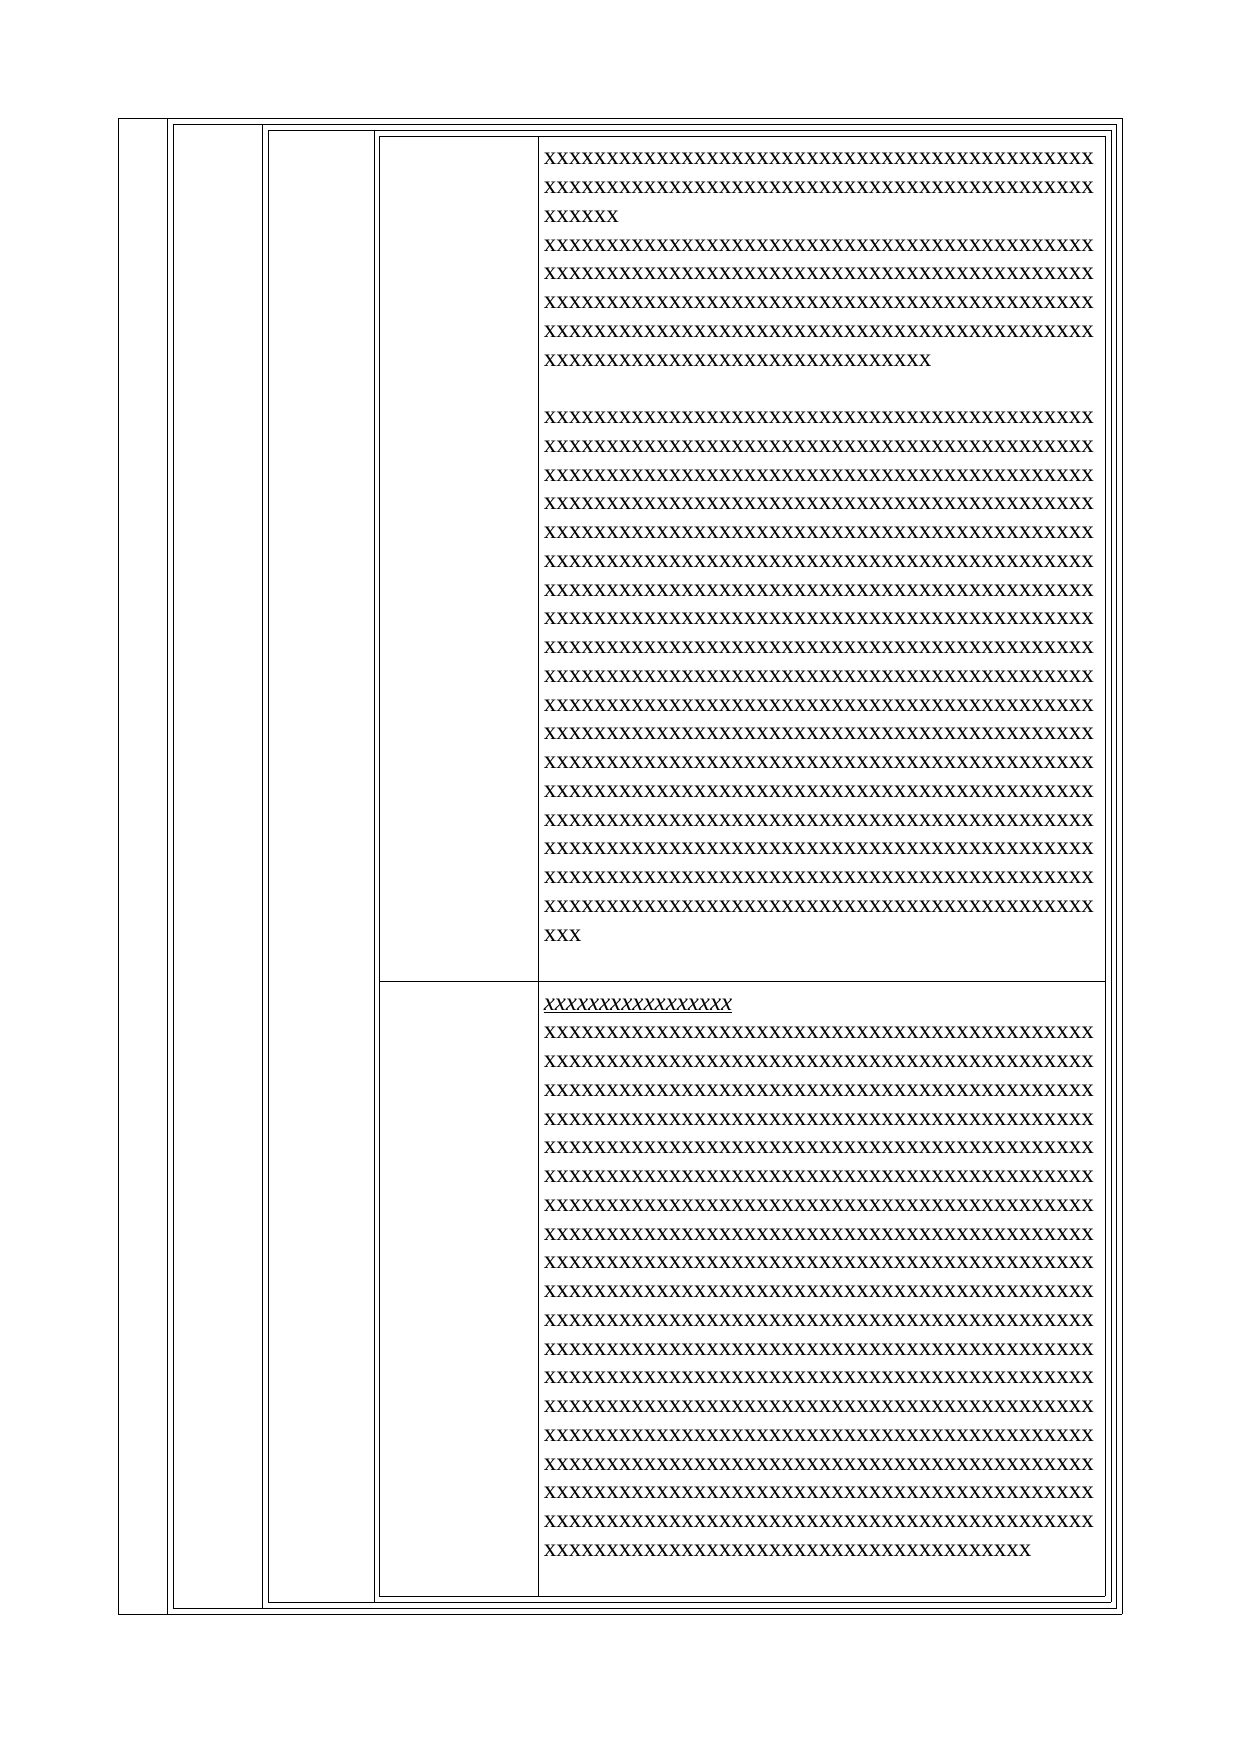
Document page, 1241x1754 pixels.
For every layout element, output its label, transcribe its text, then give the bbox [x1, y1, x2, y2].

table_cell [269, 131, 374, 1602]
table_cell [119, 119, 167, 1614]
table_cell [263, 125, 1116, 1608]
table_cell xxxxxxxxxxxxxxxxx xxxxxxxxxxxxxxxxxxxxxxxxxxxxxxxxxxxxxxxxxxxxxxxxxxxxxxxxxxxxxxxxxxxxxxxxxxxxxxxxxxxxxxxxxxxxxxxxxxxxxxxxxxxxxxxxxxxxxxxxxxxxxxxxxxxxxxxxxxxxxxxxxxxxxxxxxxxxxxxxxxxxxxxxxxxxxxxxxxxxxxxxxxxxxxxxxxxxxxxxxxxxxxxxxxxxxxxxxxxxxxxxxxxxxxxxxxxxxxxxxxxxxxxxxxxxxxxxxxxxxxxxxxxxxxxxxxxxxxxxxxxxxxxxxxxxxxxxxxxxxxxxxxxxxxxxxxxxxxxxxxxxxxxxxxxxxxxxxxxxxxxxxxxxxxxxxxxxxxxxxxxxxxxxxxxxxxxxxxxxxxxxxxxxxxxxxxxxxxxxxxxxxxxxxxxxxxxxxxxxxxxxxxxxxxxxxxxxxxxxxxxxxxxxxxxxxxxxxxxxxxxxxxxxxxxxxxxxxxxxxxxxxxxxxxxxxxxxxxxxxxxxxxxxxxxxxxxxxxxxxxxxxxxxxxxxxxxxxxxxxxxxxxxxxxxxxxxxxxxxxxxxxxxxxxxxxxxxxxxxxxxxxxxxxxxxxxxxxxxxxxxxxxxxxxxxxxxxxxxxxxxxxxxxxxxxxxxxxxxxxxxxxxxxxxxxxxxxxxxxxxxxxxxxxxxxxxxxxxxxxxxxxxxxxxxxxxxxxxxxxxxxxxxxxxxxxxxxxxxxxxxxxxxxxxxxxxxxxxxxxxxxxxxxxxxxxxxxxxxxxxxxxxxxxxxxxxxxxxxxxxxxxxxxxxxxxxxxxxxxxxxxxxxxxxxxxxxxxxxxxxxxxxxxxxx xxxxxxxxxxxxxxxxxxxxxxxxxxxxxxxxxxxxxxxxxxxxxxxxxxxxxxxxxxxxxxxxxxxxxxxxxxxxxxxxxxxxxxxxxxxxxxxxxxxxxxxxxxxxxxxxxxxxxxxxxxxxxxxxxxxxxxxxxxxxxxxxxxxxxxxxxxxxxxxxxxxxxxxxxxxxxxxxxxxxxxxxxxxxxxxxxxxxxxxxxxxxxxxxxxxxxxxxxxxxxxxxxxxxxxxxxxxxxxxxxxxxxxxxxxxxxxxxxxxxxxxxxxxxxxxxxxxxxxxxxxxxxxxxxxxxxxxxxxxxxxxxxxxxxxxxxxxxxxxxxxxxxxxxxxxxxxxxxxxxxxxxxxxxxxxxxxxxxxxxxxxxxxxxxxxxxxxxxxxxxxxxxxxxxxxxxxxxxxxxxxxxxxxxxxxxxxxxxxxxxxxxxxxxxxxxxxxxxxxxxxxxxxxxxxxxxxxxxxxxxxxxxxxxxxxxxxxxxxxxxxxxxxxxxxxxxxxxxxxxxxxxxxxxxxxxxxxxxxxxxxxxxxxxxxxxxxxxxxxxxxxxxxxxxxxxxxxxxxxxxxxxxxxxxxxxxxxxxxxxxxxxxxxxxxxxxxxxxxxxxxxxxxxxxxxxxxxxxxxxxxxxxxxxxxxxxxxxxxxxxxxxxxxxxxxxxxxxxxxxxxxxxxxxxxxxxxxxxxxxxxxxxxxxxxxxxxxxxxxxxxxxx xxxxxxxxxxxxxxxxxxxxxxxxxxxxxxxxxxxxxxxxxxxxxxxxxxxxxxxxxxxxxxxxxxxxxxxxxxxxxxxxxxxxxxxxxxxxxxxxxxxxxxxxxxxxxxxxxxxxxxxxxxxxxxxxxxxxxxxxxxxxxxxxxxxxxxxxxxxxxxxxxxxxxxxxxxxxxxxxxxxxxxxxxxxxxxxxxxxxxxxxxxxxxxxxxxxxxxxxxxxxxxxxxxxxxxxxxxxxxxxxxxxxxxxxxxxxxxxxxxxxxxxxxxxxxxxxxxxxxxxxxxxxxxxxxxxxxxxxxxxxxxxxxxxxxxxxxxxxxxxxxxxxxxxxxxxxxxxxxxxxxxxxxxxxxxxxxxxxxxxxxxxxxxxxxxxxxxxxxxxxxxxxxxxxxxxxxxxxxxxxxxxxxxxxxxxxxxxxxxxxxxxxxxxxxxxxxxxxxxxxxxxxxxxxxxxxxxxxxxxxxxxxxxxxxxxxxxxxxxxxxxxxxxxxxxxxxxxxxxxxxxxxxxxxxxxxxxxxxxxxxxxxxxxxxxxxxxxxxxxxxxxxxxxxxxxxxxxxxxxxxxxxxxxxxxxxxxxxxxxxxxxxxxxxxxxxxxxxxxxxxxxxxxxxxxxxxxxxxxxxxxxxxxxxxxxxxxxxxxxxxxxxxxxxxxxxxxxxxxxxxxxxxxxxxxxxxxxxxxxxxxxxxxxxxxxxxxxxxxxxxxxxxxxxxxxxxxxxxxxxxxxxxxxxxxxxxxxxxxxxxxxxxxxxxxxxx xxxxxxxxxxxxxxxxxxxxxxxxxxxxxxxxxxxxxxxxxxxxxxxxxxxxxxxxxxxxxxxxxxxxxxxxxxxxxxxxxxxxxxxxxxxxxxxxxxxxxxxxxxxxxxxxxxxxxxxxxxxxxxxxxxxxxxxxxxxxxxxxxxxxxxxxxxxxxxxxxxxxxxxxxxxxxxxxxxxxxxxxxxxxxxxxxxxxxxxxxxxxxxxxxxxxxxxxxxxxxxxxxxxxxxxxxxxxxxxxxxxxxxxxxxxxxxxxxxxxxxxxxxxxxxxxxxxxxxxxxxxxxxxxxxxxxxxxxxxxxxxxxxxxxxxxxxxxxxxxxxxxxxxxxxxxxxxxxxxxxxxxxxxxxxxxxxxxxxxxxxxxxxxxxxxxxxxxxxxxxxxxxxxxxxxxxxxxxxxxxxxxxxxxxxxxxxxxxxxxxxxxxxxxxxxxxxxxxxxxxxxxxxxxxxxxxxxxxxxxxxxxxxxxxxxxxxxxxxxxxxxxxxxxxxxxxxxxxxxxxxxxxxxxxxxxxxxxxxxxxx xxxxxxxxxxxxxxxxxxxxxxxxxxx xxxxxxxxxxxxxxxxxxxxxxxxxxxxxxxxxxxxxxxxxxxxxxxxxxxxxxxxxxxxxxxxxxxxxxxxxxxxxxxxxxxxxxxxxxxxxxxxxxxxxxxxxxxxxxxxxxxxxxxxxxxxxxxxxxxxxxxxxxxxxxxxxxxxxxxxxxxxxxxxxxxxxxxxxxxxxxxxxxxxxxxxxxxxxxxxxxxxxxxxxxxxxxxxxxxxxxxxxxxxxxxxxxxxxxxxxxxxxxxxxxxxxxxxxxxxxxxxxxxxxxxxxxxxxxxxxxxxxxxxxxxxxxxxxxxxxxxxxxxxxxxxxxxxxxxxxxxxxxxxxxxxxxxxxxxxxxxxxxxxxxxxxxxxxxxxxxxxxxxxxxxxxxxxxxxxxxxxxxxxxxxxxxxxxxxxxxxxxxxxxxxxxxxxxxxxxxxxxxxxxxxxxxxxxxxxxxxxxxxxxxxxxxxxxxxxxxxxxxxxxxxxxxxxxxxxxxxxxxxxxxxxxxxxxxxxxxxxxxxxxxxxxxxxxxxxxxxxxxxxxxxxxxxxxxxxxxxxxxxxxxxxxxxxxxxxxxxxxxxxxxxxxxxxxxxxxxxxxxxxxxxxxxxxxxxxxxxxxxxxxxxxxxxxxxxxxxxxxxxxxxxxxxxxx xxxxxxxxxxxxxxxxxxxxxxxxxxxxxxxxxxxxxxxxxxxxxxxxxxxxxxxxxxxxxxxxxxxxxxxxxxxxxxxxxxxxxxxxxxxxxxxxxxxxxxxxxxxxxxxxxxxxxxxxxxxxxxxxxxxxxxxxxxxxxxxxxxxxxxxxxxxxxxxxxxxxxxxxxxxxxxxxxxxxxxxxxxxxxxxxxxxxxxxxxxxxxxxxxxxxxxxxxxxxxxxxxxxxxxxxxxxxxxxxxxxxxxxxxxxxxxxxxxxxxxxxxxxxx xxxxxxxxxxxxxxxx xxxxxxxxxxxxxxxxxxxxxxxxxxxxxxxxxxxxxxxxxxxxxxxxxxxxxxxxxxxxxxxxxxxxxxxxxxxxxxxxxxxxxxxxxxxxxxxxxxxxxxxxxxxxxxxxxxxxxxxxxxxxxxxxxxxxxxxxxxxxxxxxxxxxxxxxxxxxxxxxxxxxxxxxxxxxxxxxxxxxxxxxxxxxxxxxxxxxxxxxxxxxxxxxxxxxxxxxxxxxxxxxxxxxxxxxxxxxxxxxxxxxxxxxxxxxxxxxxxxxxxxxxxxxxxxxxxxxxxxxxxxxxxxxxxxxxxxxxxxxxxxxxxxxxxxxxxxxxxxxxxxxxxxxxxxxxxxxxxxxxxxxxxxxxxxxxxxxxxxxxxxxxxxxxxxxxxxxxxxxxxxxxxxxxxxxxxxxxxxxxxxxxxxxxxxxxxxxxxxxxxxxxxxxxxxxxxxxxxxxxxxxxxxxxxxxxxxxxxxxxxxxxxxxxxxxxxxxxxxxxxxxxxxxxxxxxxxxxxxxxxxxxxxxxxxxxxxxxxxxxxxxxxxxxxxxxxxxxxxxxxxxxxxxxxxxxxxxxxxxxxxxxxxxxxxx xxxxxxxxxxxxxxxxxxxxxxxxxxxxxxxxxxxxxxxxxxxxxxxxxxxxxxxxxxxxxxxxxxxxxxxxxxxxxxxxxxxxxxxxxxxxxxxxxxxxxxxxxxxxxxxxxxxxxxxxxxxxxxxxxxxxxxxxxxxxxxxxxxxxxxxxxxxxxxxxxxxxxxxxxxxxxxxxxxxxxxxxxxxxxxxxxxxxxxxxxxxxxxxxxxxxxxxxxxxxxxxxxxxxxxxxxxxxxxxxxxxxxxxxxxxxxxxxxxxxxxxxxxxxxxxxxxxxxxxxxxxxxxxxxxxxxxxxxxxxxxxxxxxxxxxxxxxxxxxxxxxxxxxxxxxxxxxxxxxxxxxxxxxxxxxxxxxxxxxxxxxxxxxxxxxxxxxxxxxxxxxxxxxxxxxxxxxxxxxxxxxxxxxxxxxxxxxxxxxxxxxxxxxxxxxxxxxxxxxxxxxxxxxxxxxxxxxxxxxxxxxxxxxxxx xxxxxxxxxxxxxxxxxxxxxxxxxxxxxxxxxxxxxxxxxxxxxxxxxxxxxxxxxxxxxxxxxxxxxxxxxxxxxxxxxxxxxxxxxxxxxxxxxxxxxxxxxxxxxxxxxxxxxxxxxxxxxxxxxxxxxxxxxxxxxxxxxxxxxxxxxxxxxxxxxxxxxxxxxxxxxxxxxxxxxxxxxxxxxxxxxxxxxxxxxxxxxxxxxxxxxxxxxxxxxxxxxxxxxxxxxxxxxxxxxxxxxxxxxxxxxxxxxxxxxxxxxxxxxxxxxxxxxxxxxxxxxxxxxxxxxxxxxxxxxxxxxxxxxxxxxxxxxxxxxxxxxxxxxxxxxxxxxxxxxxxxxxxxxxxxxxxxxxxxxxxxxxxxxxxxxxxxxxxxxxxxxxxxxxxxxxxxxxxxxxxxxxxxxxxxxxxxxxxxxxxxxxxxxxxxxxxxxxxxxxxxxxxxxxxxxxxxxxxxxxxxxxxxxxxxxxxxxxxxxxxxxxxxxxxxxxxxxxxxxxxxxxxxxxxxxxxxxxxxxxxxxxxxxxxxxxxxxxxxxxxxxxxxxxxxxxxxxxxxxxxxxxxxxxxxxxxxxxxxxxxxxxxxxxxxxxxxxxxxxxxxxxxxxxxxxxxxxxxxxxxxxxxxxxxxxxxxxxxxxxxxxxxxxxxxxxxxxxxxxxxxxxxxxxxxxxx xxxxxxxxxxxxxxxxxxxxxxxxxxxxxxxxxxxxxxxxxxxxxxxxxxxxxxxxxxxxxxxxxxxxxxxxxxxxxxxxxxxxxxxxxxxxxxxxxxxxxxxxxxxxxxxxxxxxxxxxxxxxxxxxxxxxxxxxxxxxxxxxxxxxxxxxxxxxxxxxxxxxxxxxxxxxxxxxxxxxxxxxxxxxxxxxxxxxxxxxxxxxxxxxxxxxxxxxxxxxxxxxxxxxxxxxxxxxxxxxxxxxxxxxxxxxxxxxxxxxxxxxxxxxxxxxxxxxxxxxxxxxxxxxxxxxxxxxxxxxxxxxxxxxxxxxxxxxxxxxxxxxxxxxxxxxxxxxxxxxxxxxxxxxxxxxxxxxxxxxxxxxxxxxxxxxxxxxxxxxxxxxxxxxxxxxxxxxxxxxxxxxxxxxxxxxxxxxxxxxxxxxxxxxxxxxxxxxxxxxxxxxxxxxxxxxxxxxxxxxxxxxxxxxxxxxxxxxxxxxxxxxxxxxxxxxxxxxxxxxxxxxxxxxxxxxxxxxxxxxxxxxxxxxxxxxxxxxxxxxxxxxxxxxxxxxxxxxxxxxxxxxxxxxxxxxxxxxxxxxxxxxxxxxxxxxxxxxxxxxxxxxxxxxxxxxxxxxxxxxxxxxxxxxxxxxxxxxxxxxxxxxxxxxxxxxxxxxxxxxxxxxxxxxxxxxxxxxxxxxxxxxxxxxxxxxxxxxxxxxxxxxxxxxxxxxxxxxxxxxxxxxxxxxxxxxxxxxxxxxxxxxxxxxxxxxxxxxxxxxxxxxxxxxxxxxxxxxxxxxxxxxxxxxxxxxxxxxxxxxxxxxxxxxxxxxxxxxxxxxxxxxxxxxxxxxxxxxxxxxxxxxxxxxxxxxxxxxxxxxxxxxxxxxxxxxxxxxxxxxxxxxxxxxxxxxxxxxxxxxxxxxxxxxxxxxxxxxxxxxxxxxxxxxxxxxxxxxxxxxxxxxxxxxxxxxxxxxxxxxxxxxxxxxxxxxxxxxxxxxxxxxxxxxxxxxxxxxxxxxxxxxxxxxxxxxxxxxxxxxxxxxxxxxxxxxxxxxxxxxxxxxxxxxxxxxxxxxxxxxxxxxxxxxxxxxxxxxxxxxxxxxxxxxxxxxxxxxxxxxxxxxxxxxxxxxxxxxxxxxxxxxxxxxxxxxxxxxxxxxxxxxxxxxxxxxxxxxxxxxxxxxxxxxxxxxxxxxxxxxxxxxxxxxxxxxxxxxxxxxxxxxxxxxxxxxxxxxxxxxxxxxxxxxxxxxxxxxxxxxxxxxxxxxxxxxxxx [539, 982, 1105, 1596]
table_cell [375, 131, 1111, 1602]
table_cell [380, 137, 538, 981]
table_cell [168, 119, 1122, 1614]
table_cell [380, 982, 538, 1596]
table_cell [174, 125, 262, 1608]
table_cell xxxxxxxxxxxxxxxxxxxxxxxxxxxxxxxxxxxxxxxxxxxxxxxxxxxxxxxxxxxxxxxxxxxxxxxxxxxxxxxxxxxxxxxxxxxxxxxxxxxxxxxxxxxxxxxxxxxxxxxxxxxxxxxxxxxxxxxxxxxxxxxxxxxxxxxxxxxxxxxxxxxxxxxxxxxxxxxxxxxxxxxxxxxxxxxxxxxxxxxxxxxxxxxxxxxxxxxxxxxxxxxxxxxxxxxxxxxxxxxxxxxxxxxxxxxxxxxxxxxxxxxxxxxxxxxxxxxxxxxxxxxxxxxxxxxxxxxxxxxxxxxxxxxxxxxxxxxxxxxxxxxxxxxxxxxxxxxxxxxxxxxxxxxxxxxxxxxxxxxxxxxxxxxxxxxxxxxxxxxxxxxxxxxxxxxxxxxxxxxxxxxxxxxxxxxxxxxxxxxxxxxxxxxxxxxxxxxxxxxxxxxxxxxxxxxxxxxxxxxxxxxxxxxxxxxxxxxxxxxxxxxxxxxxxxxxxxxxxxxxxxxxxxxxxxxxxxxxxxxxxxxxxxxxxxxxxxxxxxxxxxxxxxxxxxxxxxxxxxxxxxxxxxxxxxxxxxxxxxxxxxxxxxxxxxxxxxxxxxxxxxxxxxxxxxxxxxxxxxxxxxxxxxxxxxxxxxxxxxxxxxxxxxxxxxx xxxxxxxxxxxxxxxxxxxxxxxxxxxxxxxxxxxxxxxxxxxxxxxxxxxxxxxxxxxxxxxxxxxxxxxxxxxxxxxxxxxxxxxxxxxxxxxxxxxxxxxxxxxxxxxxxxxxxxxxxxxxxxxxxxxxxxxxxxxxxxxxxxxxxxxxxxxxxxxxxxxxxxxxxxxxxxxxxxxxxxxxxxxxxxxxxxxxxxxxxxxxxxxxxxxxxxxxxxxxxxxxxxxxxxxxxxxxxxxxxxxxxxxxxxxxxxxxxxxxxxxxxxxxxxxxxxxxxxxxxxxxxxxxxxxxxxxxxxxxxxxxxxxxxxxxxxxxxxxxxxxxxxxxxxxxxxxxxxxxxxxxxxxxxxxxxxxxxxxxxxxxxxxxxx xxxxxxxxxxxxxxxxxxxxxxxxxxxxxxxxxxxxxxxxxxxxxxxxxxxxxxxxxxxxxxxx xxxxxxxxxxxxxxxxxxxxxxxxxxxxxxxxxxxxxxxxxxxxxxxxxxxxxxxxxxxxxxxxxxxxxxxxxxxxxxxxxxxxxxxxxxxxxxxxxxxxxxxxxxxxxxxxxxxxxxxxxxxxxxxxxxxxxxxxxxxxxxxxxxxxxxxxxxxxxxxxxxxxxxxxxxxxxxxxxxxxxxxxxxxxxxxxxxxxxxxxxxxxxxxxxxxxxxxxxxxxxxxxxxxxxxxxxxxxxxxxxxxxxxxxxxxxxxxxxxxxxxxxxxxxxxxxxxxxxxxxxxxxxxxxxxxxxxxxxxxxxxxxxxxxxxxxxxxxxxxxxxxxxxxxxxxxxxxxxxxxxxxxxxxxxxxxxxxxxxxxxxxxxxxxxxxxxx xxxxxxxxxxxxxxxxxxxxxxxxxxxxxxxxxxxxxxxxxxxxxxxxxxxxxxxxxxxxxxxxxxxxxxxxxxxxxxxxxxxxxxxxxxxxxxxxxxxxxxxxxxxxxxxxxxxxxxxxxxxxxxxxxxxxxxxxxxxxxxxxxxxxxxxxxxxxxxxxxxxxxxxxxxxxxxxxxxxxxxxxxxxxxxxxxxxxxxxxxxxxxxxxxxxxxxxxxxxxxxxxxxxxxxxxxxxxxxxxxxxxxxxxxxxxxxxxxxxxxxxxxxxxxxxxxxxxxxxxxxxxxxxxxxxxxxxxxxxxxxxxxxxxxxxxxxxxxxxxxxxxxxxxxxxxxxxxxxxxxxxxxxxxxxxxxxxxxx xxxxxxxxxxxxxxxxxxxxxxxxxxxxxxxxxxxxxxxxxxxxxxxxxxxxxxxxxxxxxxxxxxxxxxxxxxxxxxxxxxxxxxxxxxxxxxxxxxxxxxxxxxxxxxxxxxxxxxxxxxxxxxxxxxxxxxxxxxxxxxxxxxxxxxxxxxxxxxxxxxxxxxxxxxxxxxxxxxxxxxxxxxxxxxxxxxxxxxxxxxxxxxx xxxxxxxxxxxxxxxxxxxxxxxxxxxxxxxxxxxxxxxxxxxxxxxxxxxxxxxxxxxxxxxxxxxxxxxxxxxxxxxxxxxxxxxxxxxxxxxxxxxxxxxxxxxxxxxxxxxxxxxxxxxxxxxxxxxxxxxxxxxxxxxxxxxxxxxxxxxxxxxxxxxxxxxxxxxxxxxxxxxxxxxxxxxxxxxxxxxxxxxxxxxxxxxxxxxxxxxxxxxxxxxxxxxxxxxxxxxxxxxxxxxxxxxxxxxxxxxxxxxxxxxxxxxxxxxxxxxxxxxxxxxxxxxxxxxxxxxxxxxxxxxxxxxxxxxxxxxxxxxxxxxxxxxxxxxxxxxxxxxxxxxxxxxxxxxxxxxxxxxxxxxxxxxxxxxxxxxxxxxxxxxxxxxxxxxxxxxxxxxxxxxxxxxxxxxxxxxxxxxxxxxxxxxxxxxxxxxxxxxxxxxxxxxxxxxxxxxxxxxxxxxxxxxxxxxxxxxxxxxxxxxxxxxxxxxxxxxxxxxxxxxxxxxxxxxxxxxxxxxxxxxxxxxxxxxxxxxxxxxxxxxxxxxxxxxxxxxxxxxxxxxxxxxxxxxxxxxxxxxxxxxxxxxxxxxxxxxxxxxxxxxxxxxxxxxxxxxxxxxxxxxxxxxxxxxxxxxxxxxxxxxxxxxxxxxxxxxxxxxxxxxxxxxxxxxxxxxxxxxxxxxxxxxxxxxxxxxxxxxxxxxxxxxxxxxxxxxxxxxxxxxxxxxxxxxxxxxxxxxxxxxxxxxxxxxxxxxxxxxxxxxxxxxxxxxxxxxxxxxxxxxxxxxxxxxxxxx [539, 137, 1105, 981]
